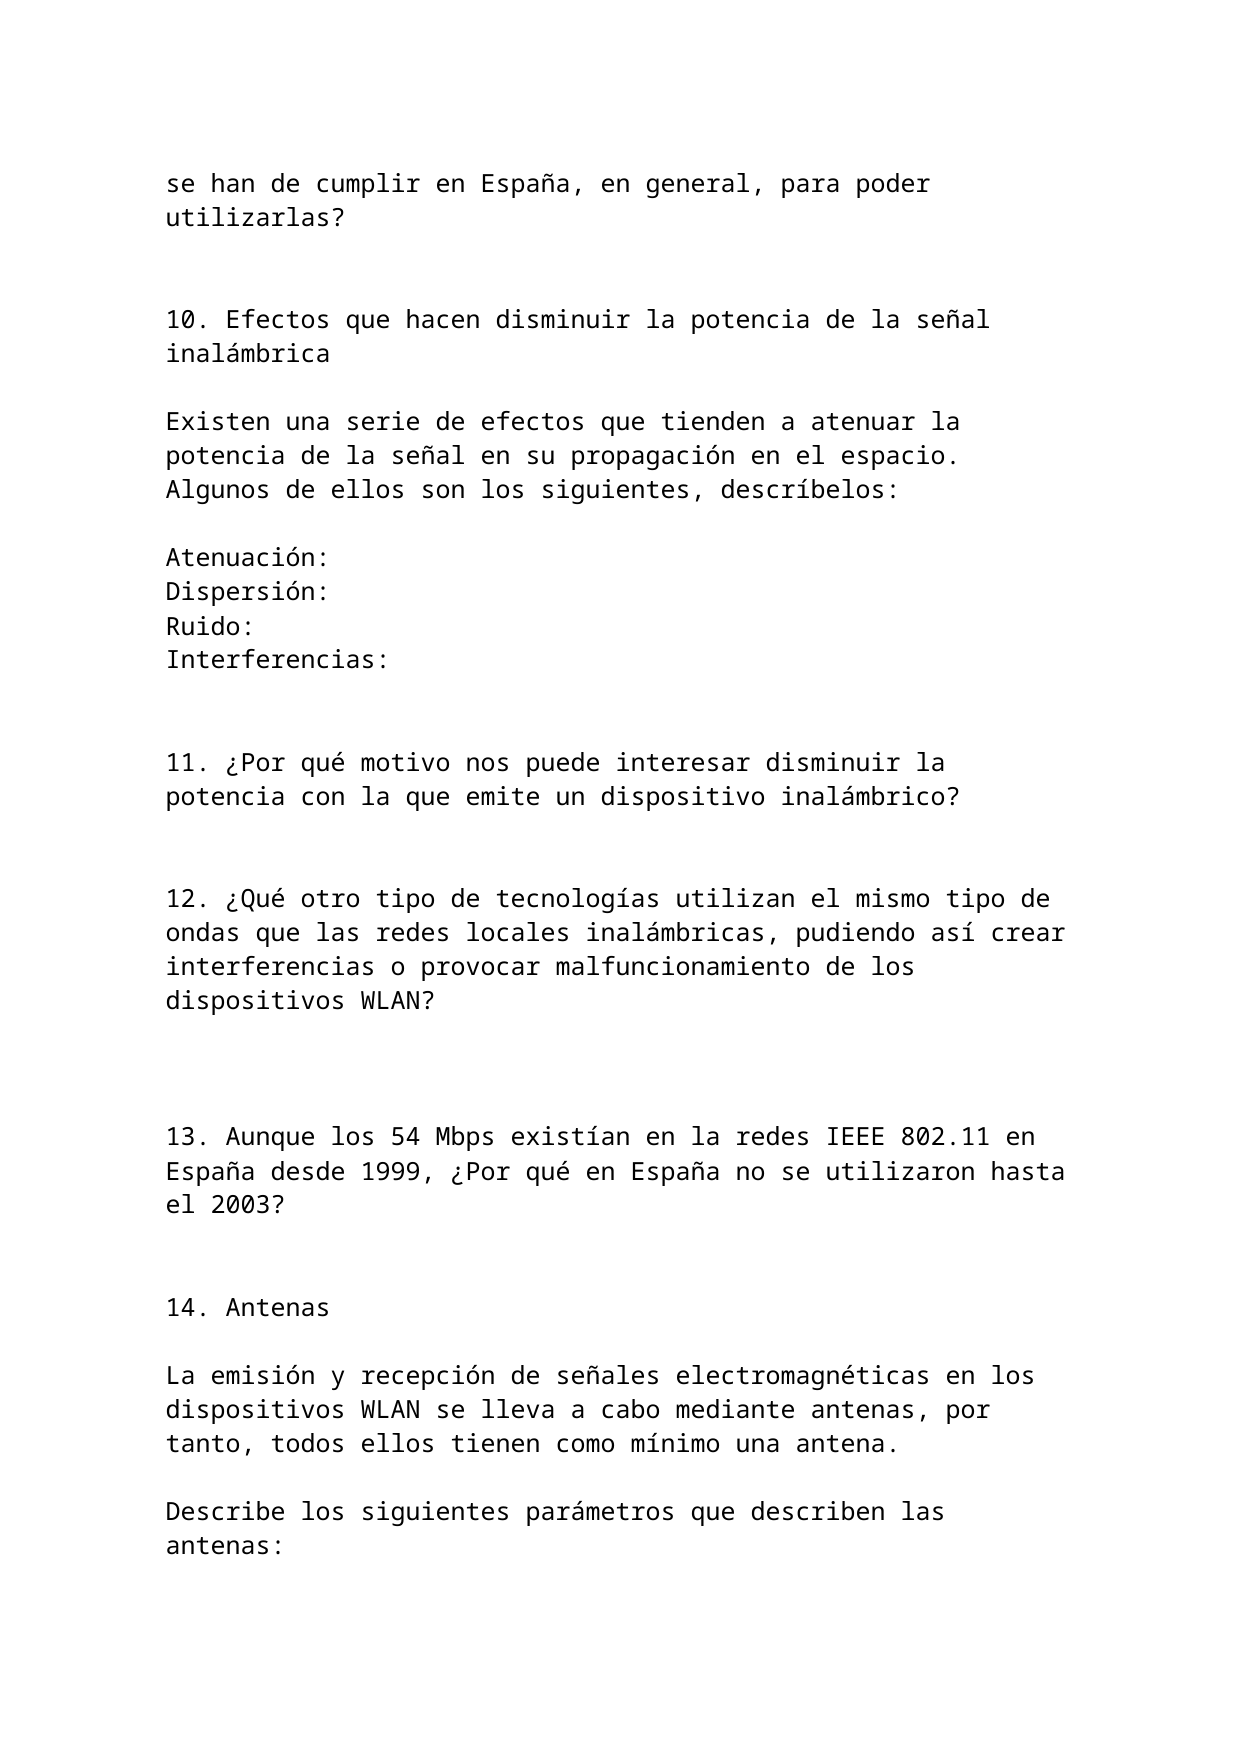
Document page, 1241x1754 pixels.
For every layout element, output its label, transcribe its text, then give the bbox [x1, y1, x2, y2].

text se han de cumplir en España, en general, para poder utilizarlas? [165, 165, 1075, 233]
text 11. ¿Por qué motivo nos puede interesar disminuir la potencia con la que emite un dispositivo inalámbrico? [165, 744, 1075, 812]
text Atenuación: [165, 540, 1075, 574]
text Describe los siguientes parámetros que describen las antenas: [165, 1494, 1075, 1562]
text Interferencias: [165, 642, 1075, 676]
text Dispersión: [165, 574, 1075, 608]
text 14. Antenas [165, 1289, 1075, 1323]
text 10. Efectos que hacen disminuir la potencia de la señal inalámbrica [165, 302, 1075, 370]
text 13. Aunque los 54 Mbps existían en la redes IEEE 802.11 en España desde 1999, ¿Por qué en España no se utilizaron hasta el 2003? [165, 1119, 1075, 1221]
text Ruido: [165, 608, 1075, 642]
text Existen una serie de efectos que tienden a atenuar la potencia de la señal en su propagación en el espacio. Algunos de ellos son los siguientes, descríbelos: [165, 404, 1075, 506]
text 12. ¿Qué otro tipo de tecnologías utilizan el mismo tipo de ondas que las redes locales inalámbricas, pudiendo así crear interferencias o provocar malfuncionamiento de los dispositivos WLAN? [165, 881, 1075, 1017]
text La emisión y recepción de señales electromagnéticas en los dispositivos WLAN se lleva a cabo mediante antenas, por tanto, todos ellos tienen como mínimo una antena. [165, 1357, 1075, 1460]
